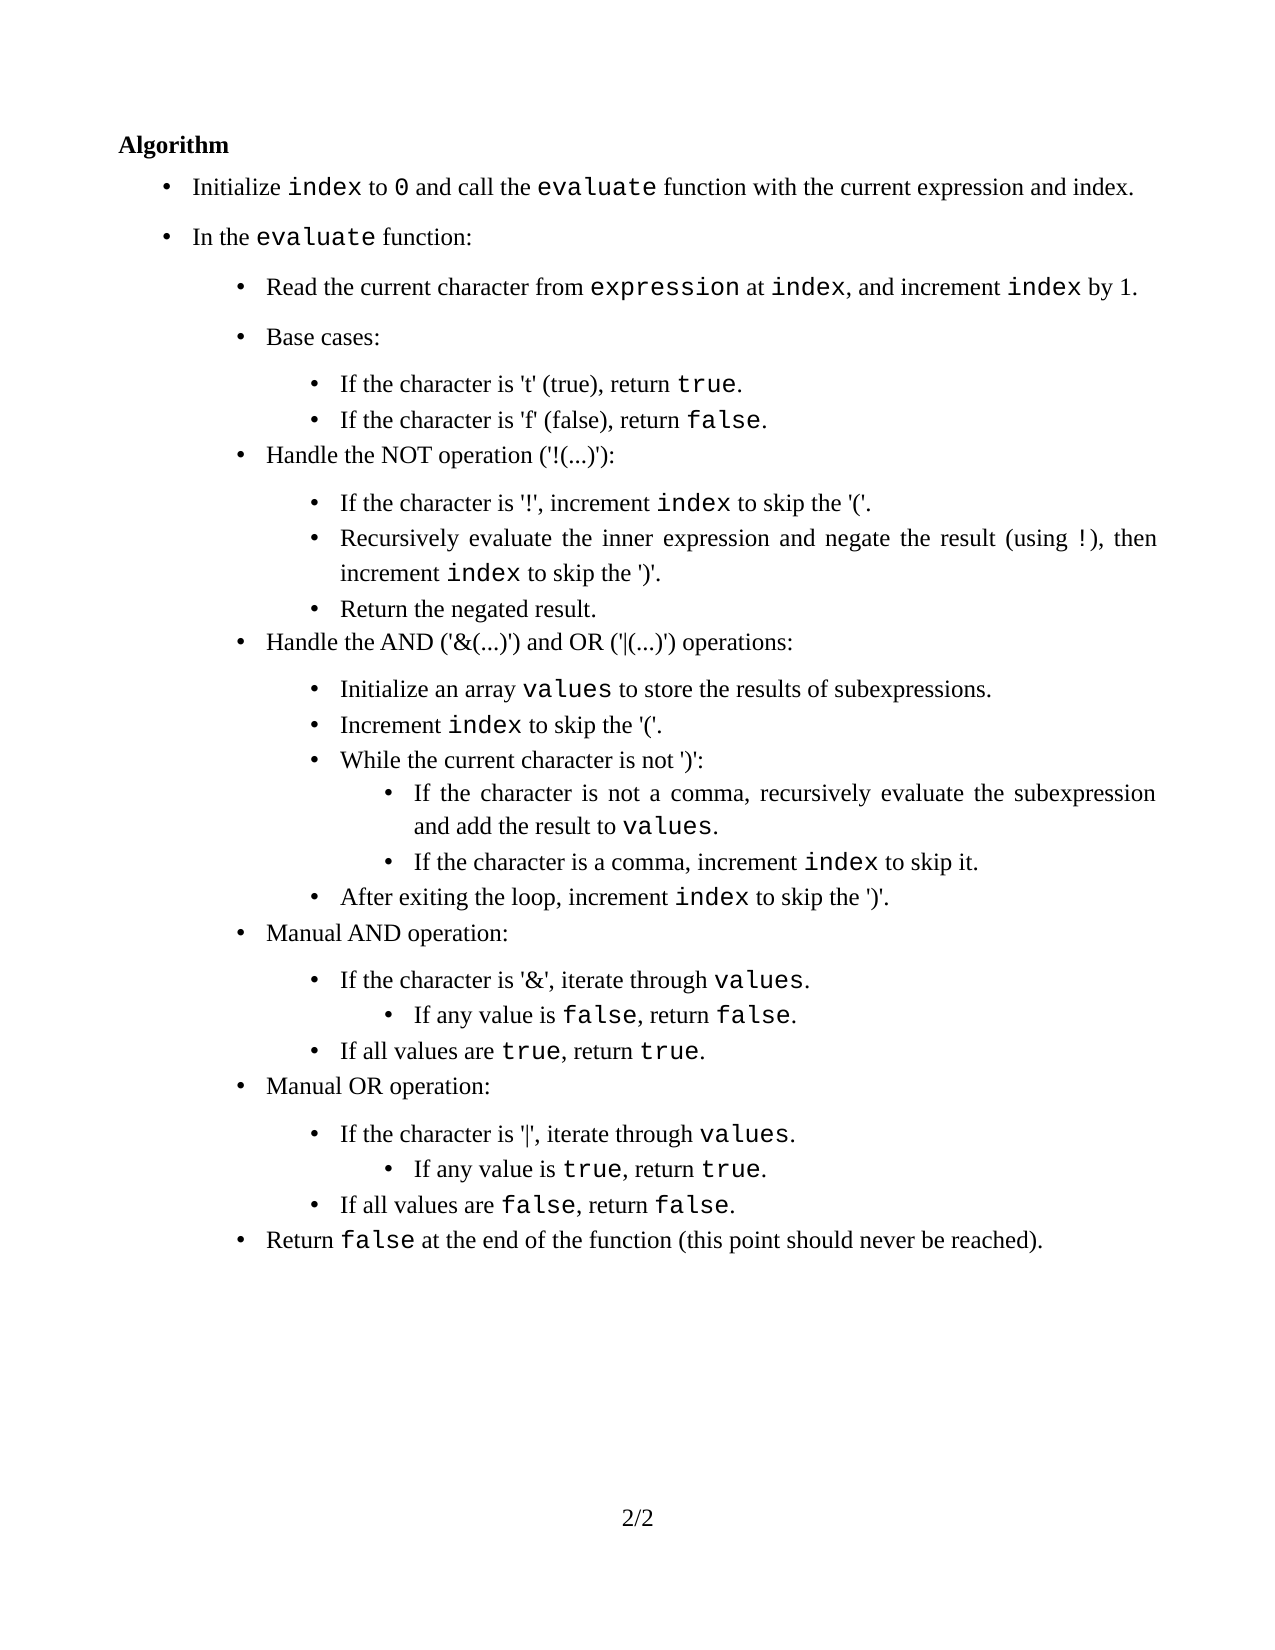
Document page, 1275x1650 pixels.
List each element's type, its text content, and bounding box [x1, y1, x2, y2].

list Base cases: [236, 322, 1157, 351]
list Handle the NOT operation ('!(...)'): [236, 440, 1157, 469]
list After exiting the loop, increment index to skip the ')'. [310, 882, 1157, 913]
list If the character is 'f' (false), return false. [310, 405, 1157, 436]
list In the evaluate function: [162, 222, 1157, 253]
subtitle Algorithm [118, 131, 1157, 159]
list Initialize index to 0 and call the evaluate function with the current expression and index. [162, 172, 1157, 203]
list If any value is true, return true. [384, 1154, 1157, 1185]
list Manual AND operation: [236, 918, 1157, 946]
list If the character is '&', iterate through values. [310, 965, 1157, 996]
list If the character is not a comma, recursively evaluate the subexpression and add the result to values. [384, 778, 1157, 842]
list If the character is '!', increment index to skip the '('. [310, 488, 1157, 519]
list If the character is '|', iterate through values. [310, 1119, 1157, 1150]
list Return the negated result. [310, 594, 1157, 623]
list Manual OR operation: [236, 1071, 1157, 1100]
list If any value is false, return false. [384, 1001, 1157, 1031]
list If all values are true, return true. [310, 1036, 1157, 1067]
list Increment index to skip the '('. [310, 710, 1157, 741]
list While the current character is not ')': [310, 745, 1157, 774]
list If the character is a comma, increment index to skip it. [384, 847, 1157, 878]
list Initialize an array values to store the results of subexpressions. [310, 674, 1157, 705]
list If the character is 't' (true), return true. [310, 369, 1157, 400]
list If all values are false, return false. [310, 1190, 1157, 1221]
list Handle the AND ('&(...)') and OR ('|(...)') operations: [236, 627, 1157, 656]
list Read the current character from expression at index, and increment index by 1. [236, 272, 1157, 303]
list Return false at the end of the function (this point should never be reached). [236, 1225, 1157, 1256]
list Recursively evaluate the inner expression and negate the result (using !), then increment index to skip the ')'. [310, 523, 1157, 589]
